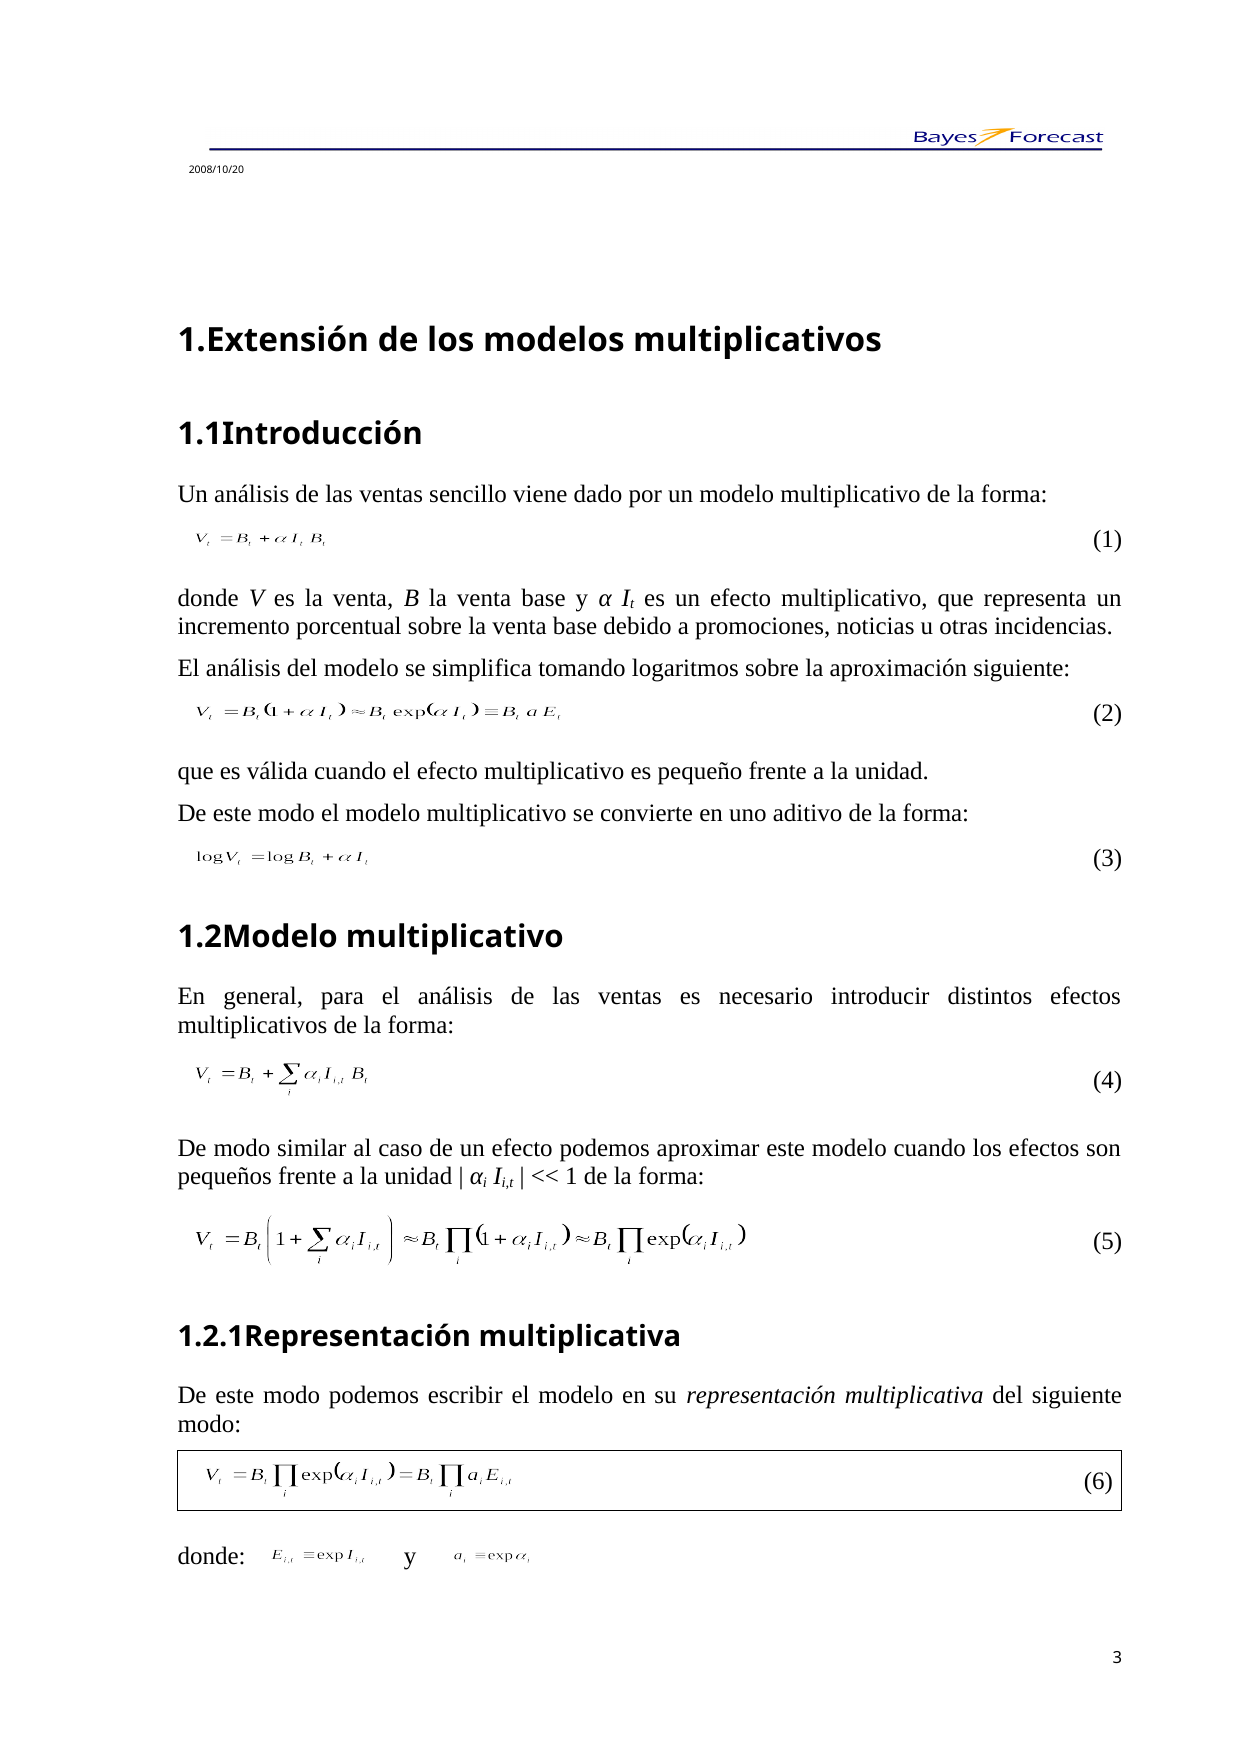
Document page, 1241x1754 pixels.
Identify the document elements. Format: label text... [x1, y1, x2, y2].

text En general, para el análisis de las ventas es necesario introducir distintos efectos multiplicativos de la forma: [177, 981, 1122, 1039]
text donde: y [177, 1536, 1122, 1575]
subtitle Extensión de los modelos multiplicativos [177, 316, 1122, 361]
text Un análisis de las ventas sencillo viene dado por un modelo multiplicativo de la forma: [177, 479, 1122, 508]
text De modo similar al caso de un efecto podemos aproximar este modelo cuando los efectos son pequeños frente a la unidad | αi Ii,t | << 1 de la forma: [177, 1133, 1122, 1190]
text donde V es la venta, B la venta base y α It es un efecto multiplicativo, que representa un incremento porcentual sobre la venta base debido a promociones, noticias u otras incidencias. [177, 583, 1122, 640]
text (2) [177, 694, 1122, 731]
text (3) [177, 839, 1122, 876]
text De este modo el modelo multiplicativo se convierte en uno aditivo de la forma: [177, 798, 1122, 826]
text El análisis del modelo se simplifica tomando logaritmos sobre la aproximación siguiente: [177, 653, 1122, 681]
subtitle Representación multiplicativa [177, 1315, 1122, 1355]
text De este modo podemos escribir el modelo en su representación multiplicativa del siguiente modo: [177, 1380, 1122, 1437]
subtitle Introducción [177, 411, 1122, 454]
subtitle Modelo multiplicativo [177, 914, 1122, 956]
text (5) [177, 1203, 1122, 1278]
picture [205, 127, 1105, 153]
text (1) [177, 520, 1122, 558]
text (6) [178, 1451, 1121, 1510]
text que es válida cuando el efecto multiplicativo es pequeño frente a la unidad. [177, 756, 1122, 785]
text (4) [177, 1051, 1122, 1108]
